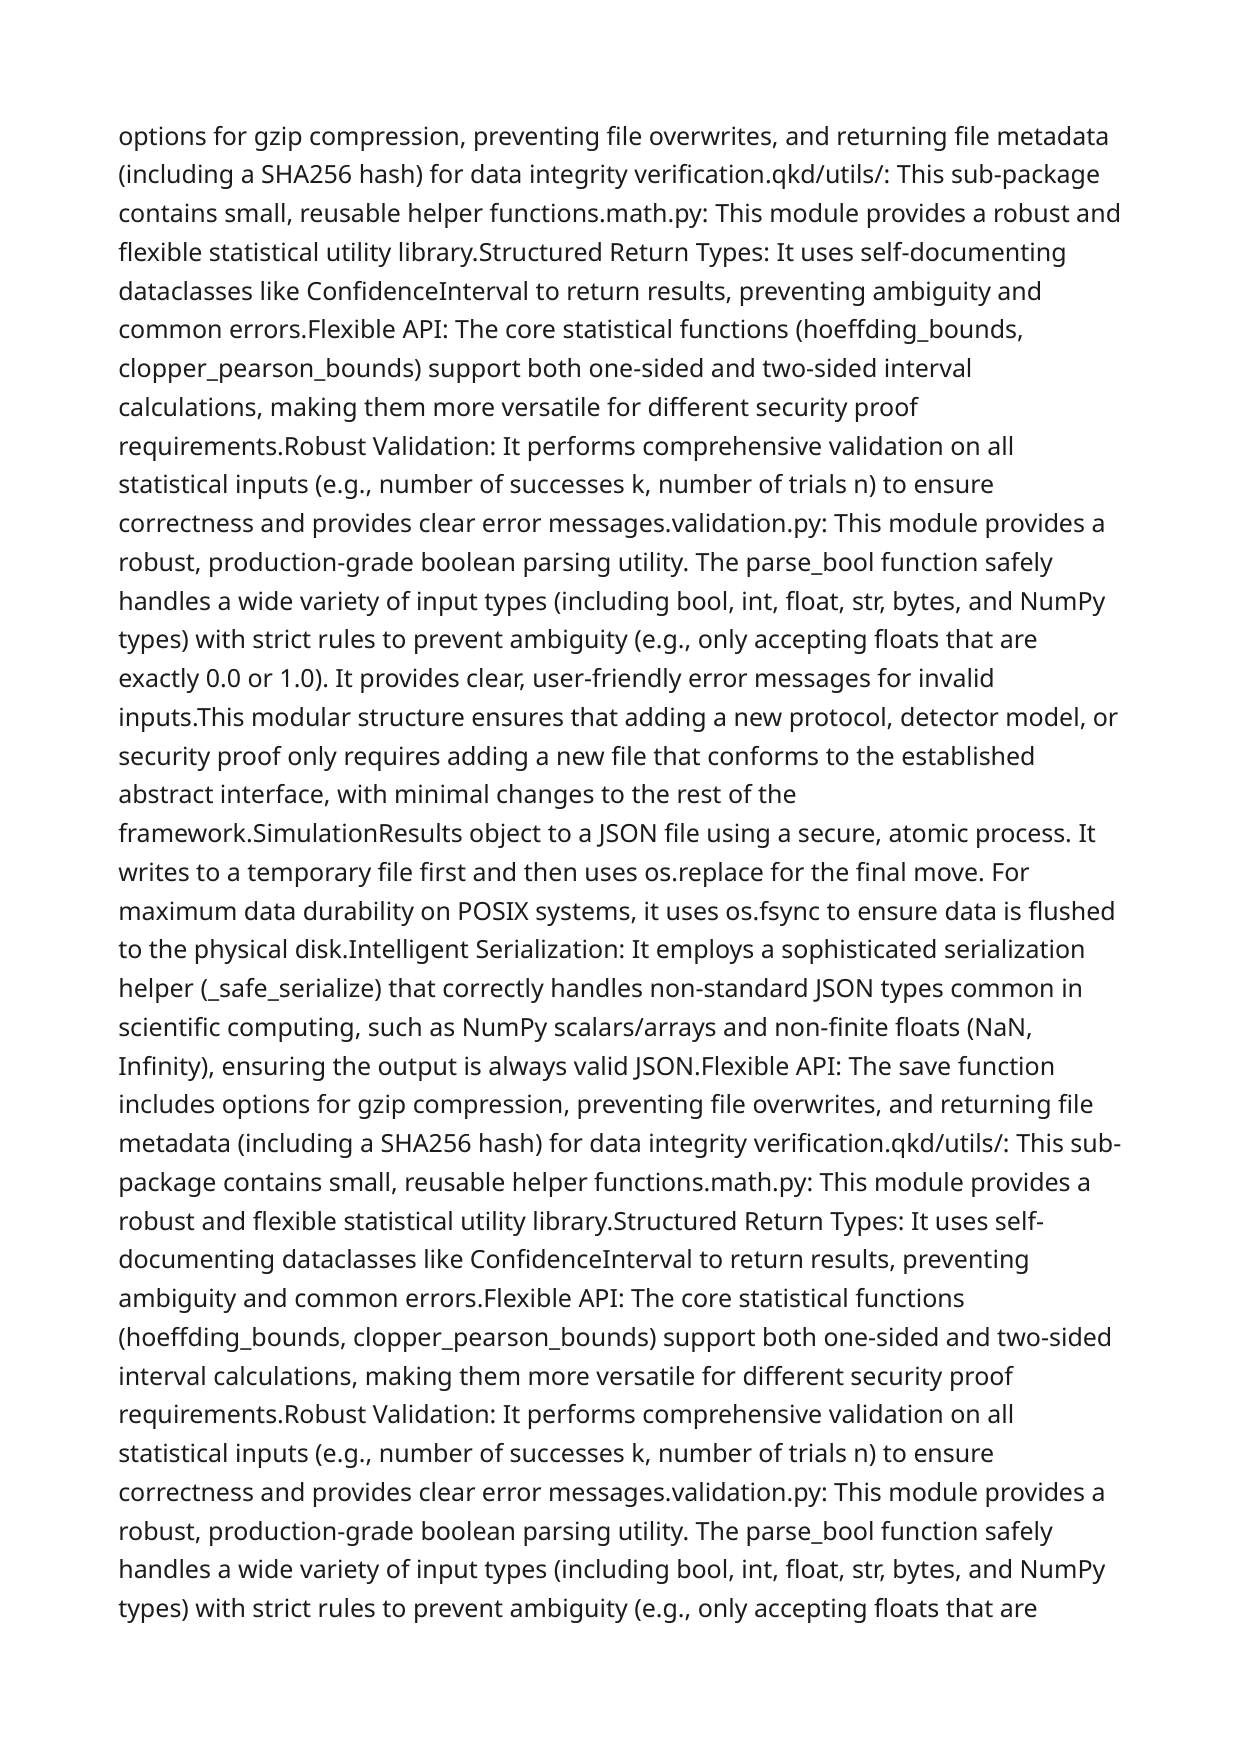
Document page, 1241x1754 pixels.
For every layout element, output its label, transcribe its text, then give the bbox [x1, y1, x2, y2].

list options for gzip compression, preventing file overwrites, and returning file metadata (including a SHA256 hash) for data integrity verification.qkd/utils/: This sub-package contains small, reusable helper functions.math.py: This module provides a robust and flexible statistical utility library.Structured Return Types: It uses self-documenting dataclasses like ConfidenceInterval to return results, preventing ambiguity and common errors.Flexible API: The core statistical functions (hoeffding_bounds, clopper_pearson_bounds) support both one-sided and two-sided interval calculations, making them more versatile for different security proof requirements.Robust Validation: It performs comprehensive validation on all statistical inputs (e.g., number of successes k, number of trials n) to ensure correctness and provides clear error messages.validation.py: This module provides a robust, production-grade boolean parsing utility. The parse_bool function safely handles a wide variety of input types (including bool, int, float, str, bytes, and NumPy types) with strict rules to prevent ambiguity (e.g., only accepting floats that are exactly 0.0 or 1.0). It provides clear, user-friendly error messages for invalid inputs.This modular structure ensures that adding a new protocol, detector model, or security proof only requires adding a new file that conforms to the established abstract interface, with minimal changes to the rest of the framework.SimulationResults object to a JSON file using a secure, atomic process. It writes to a temporary file first and then uses os.replace for the final move. For maximum data durability on POSIX systems, it uses os.fsync to ensure data is flushed to the physical disk.Intelligent Serialization: It employs a sophisticated serialization helper (_safe_serialize) that correctly handles non-standard JSON types common in scientific computing, such as NumPy scalars/arrays and non-finite floats (NaN, Infinity), ensuring the output is always valid JSON.Flexible API: The save function includes options for gzip compression, preventing file overwrites, and returning file metadata (including a SHA256 hash) for data integrity verification.qkd/utils/: This sub-package contains small, reusable helper functions.math.py: This module provides a robust and flexible statistical utility library.Structured Return Types: It uses self-documenting dataclasses like ConfidenceInterval to return results, preventing ambiguity and common errors.Flexible API: The core statistical functions (hoeffding_bounds, clopper_pearson_bounds) support both one-sided and two-sided interval calculations, making them more versatile for different security proof requirements.Robust Validation: It performs comprehensive validation on all statistical inputs (e.g., number of successes k, number of trials n) to ensure correctness and provides clear error messages.validation.py: This module provides a robust, production-grade boolean parsing utility. The parse_bool function safely handles a wide variety of input types (including bool, int, float, str, bytes, and NumPy types) with strict rules to prevent ambiguity (e.g., only accepting floats that are [118, 118, 1122, 1625]
